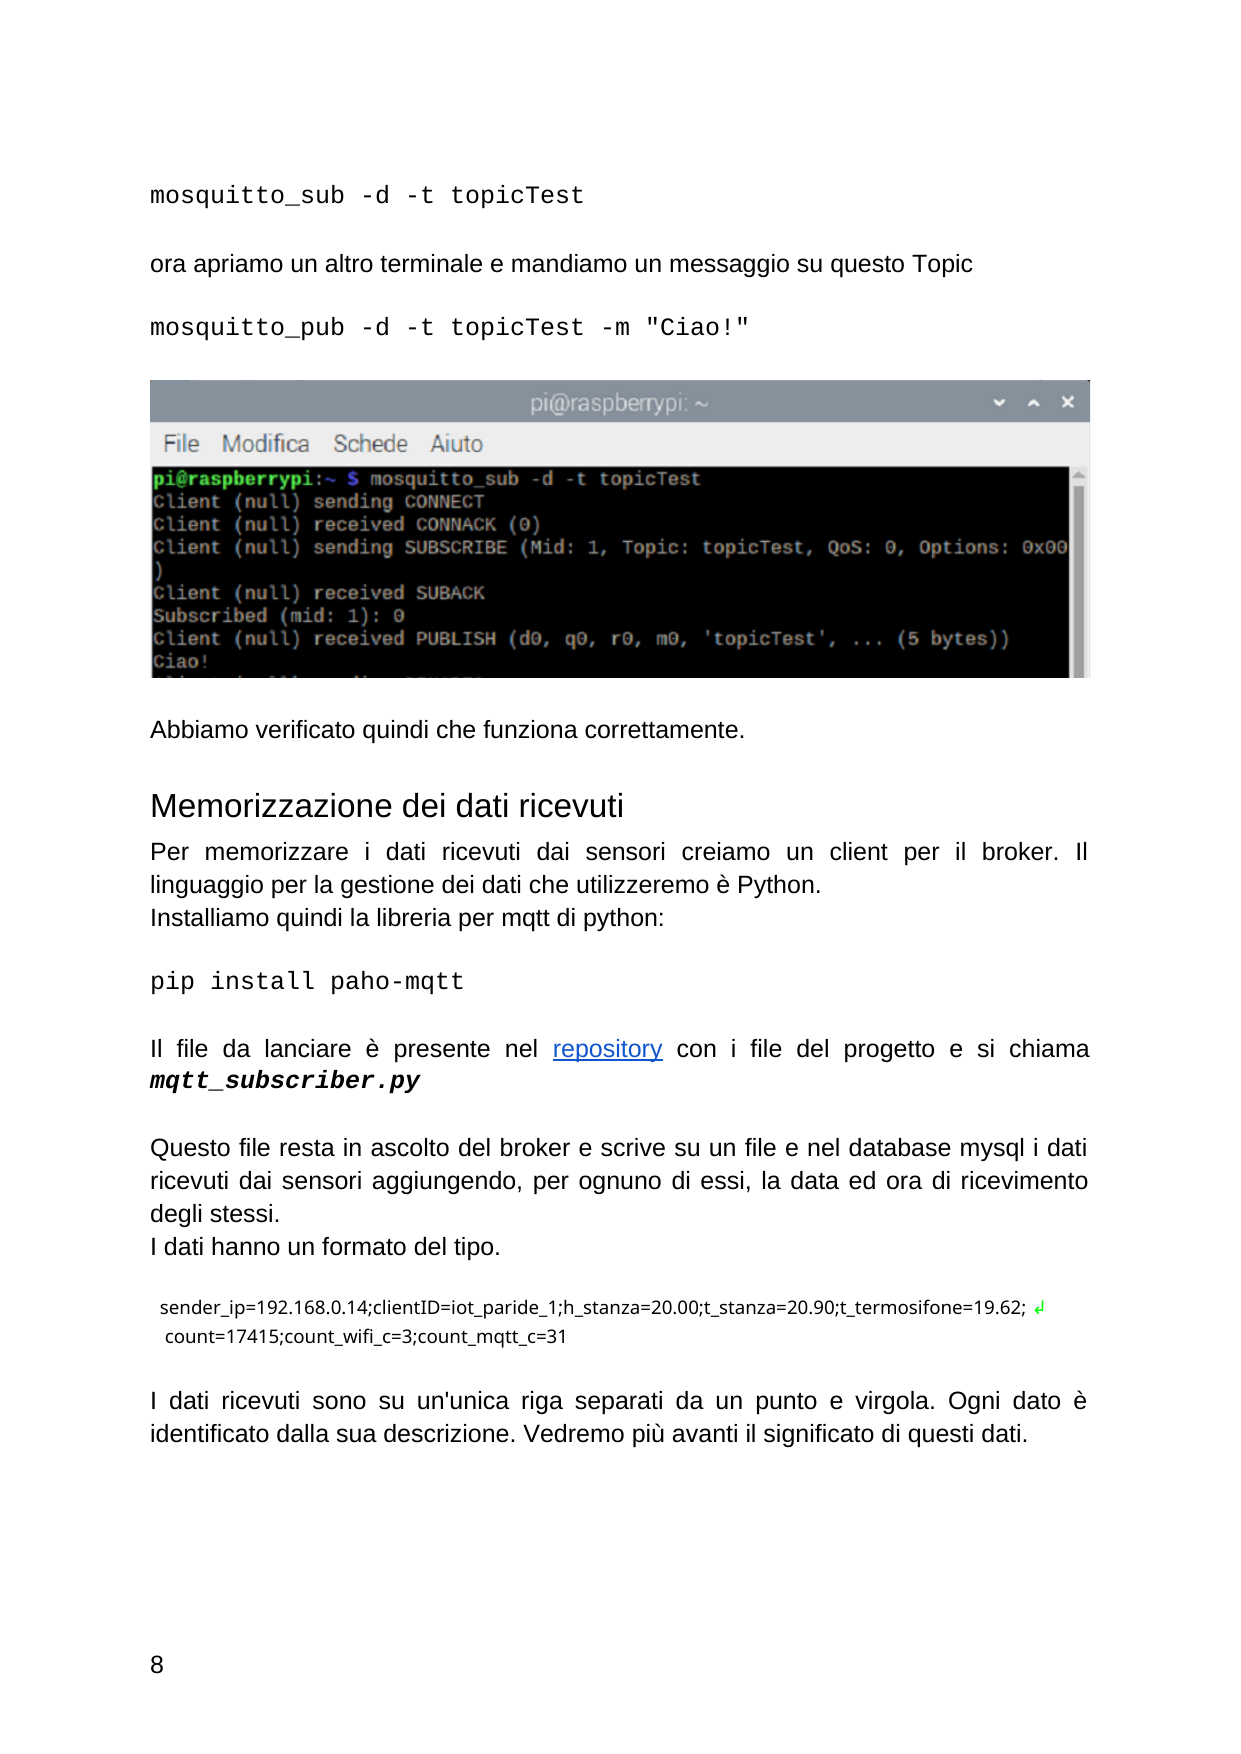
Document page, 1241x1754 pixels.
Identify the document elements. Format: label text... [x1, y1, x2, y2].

text count=17415;count_wifi_c=3;count_mqtt_c=31 [150, 1323, 1090, 1349]
text ora apriamo un altro terminale e mandiamo un messaggio su questo Topic [150, 248, 1090, 277]
text pip install paho-mqtt [150, 969, 1090, 997]
text Per memorizzare i dati ricevuti dai sensori creiamo un client per il broker. Il linguaggio per la gestione dei dati che utilizzeremo è Python. [150, 837, 1090, 898]
text Il file da lanciare è presente nel repository con i file del progetto e si chiama mqtt_subscriber.py [150, 1034, 1090, 1096]
text mosquitto_pub -d -t topicTest -m "Ciao!" [150, 314, 1090, 343]
text mosquitto_sub -d -t topicTest [150, 183, 1090, 211]
text Installiamo quindi la libreria per mqtt di python: [150, 903, 1090, 932]
text sender_ip=192.168.0.14;clientID=iot_paride_1;h_stanza=20.00;t_stanza=20.90;t_termosifone=19.62; ↲ [150, 1294, 1090, 1320]
text Abbiamo verificato quindi che funziona correttamente. [150, 715, 1090, 744]
subtitle Memorizzazione dei dati ricevuti [150, 786, 1090, 824]
text Questo file resta in ascolto del broker e scrive su un file e nel database mysql i dati ricevuti dai sensori aggiungendo, per ognuno di essi, la data ed ora di ricevimento degli stessi. [150, 1133, 1090, 1228]
text I dati ricevuti sono su un'unica riga separati da un punto e virgola. Ogni dato è identificato dalla sua descrizione. Vedremo più avanti il significato di questi dati. [150, 1386, 1090, 1447]
picture [150, 380, 1091, 678]
text I dati hanno un formato del tipo. [150, 1232, 1090, 1261]
